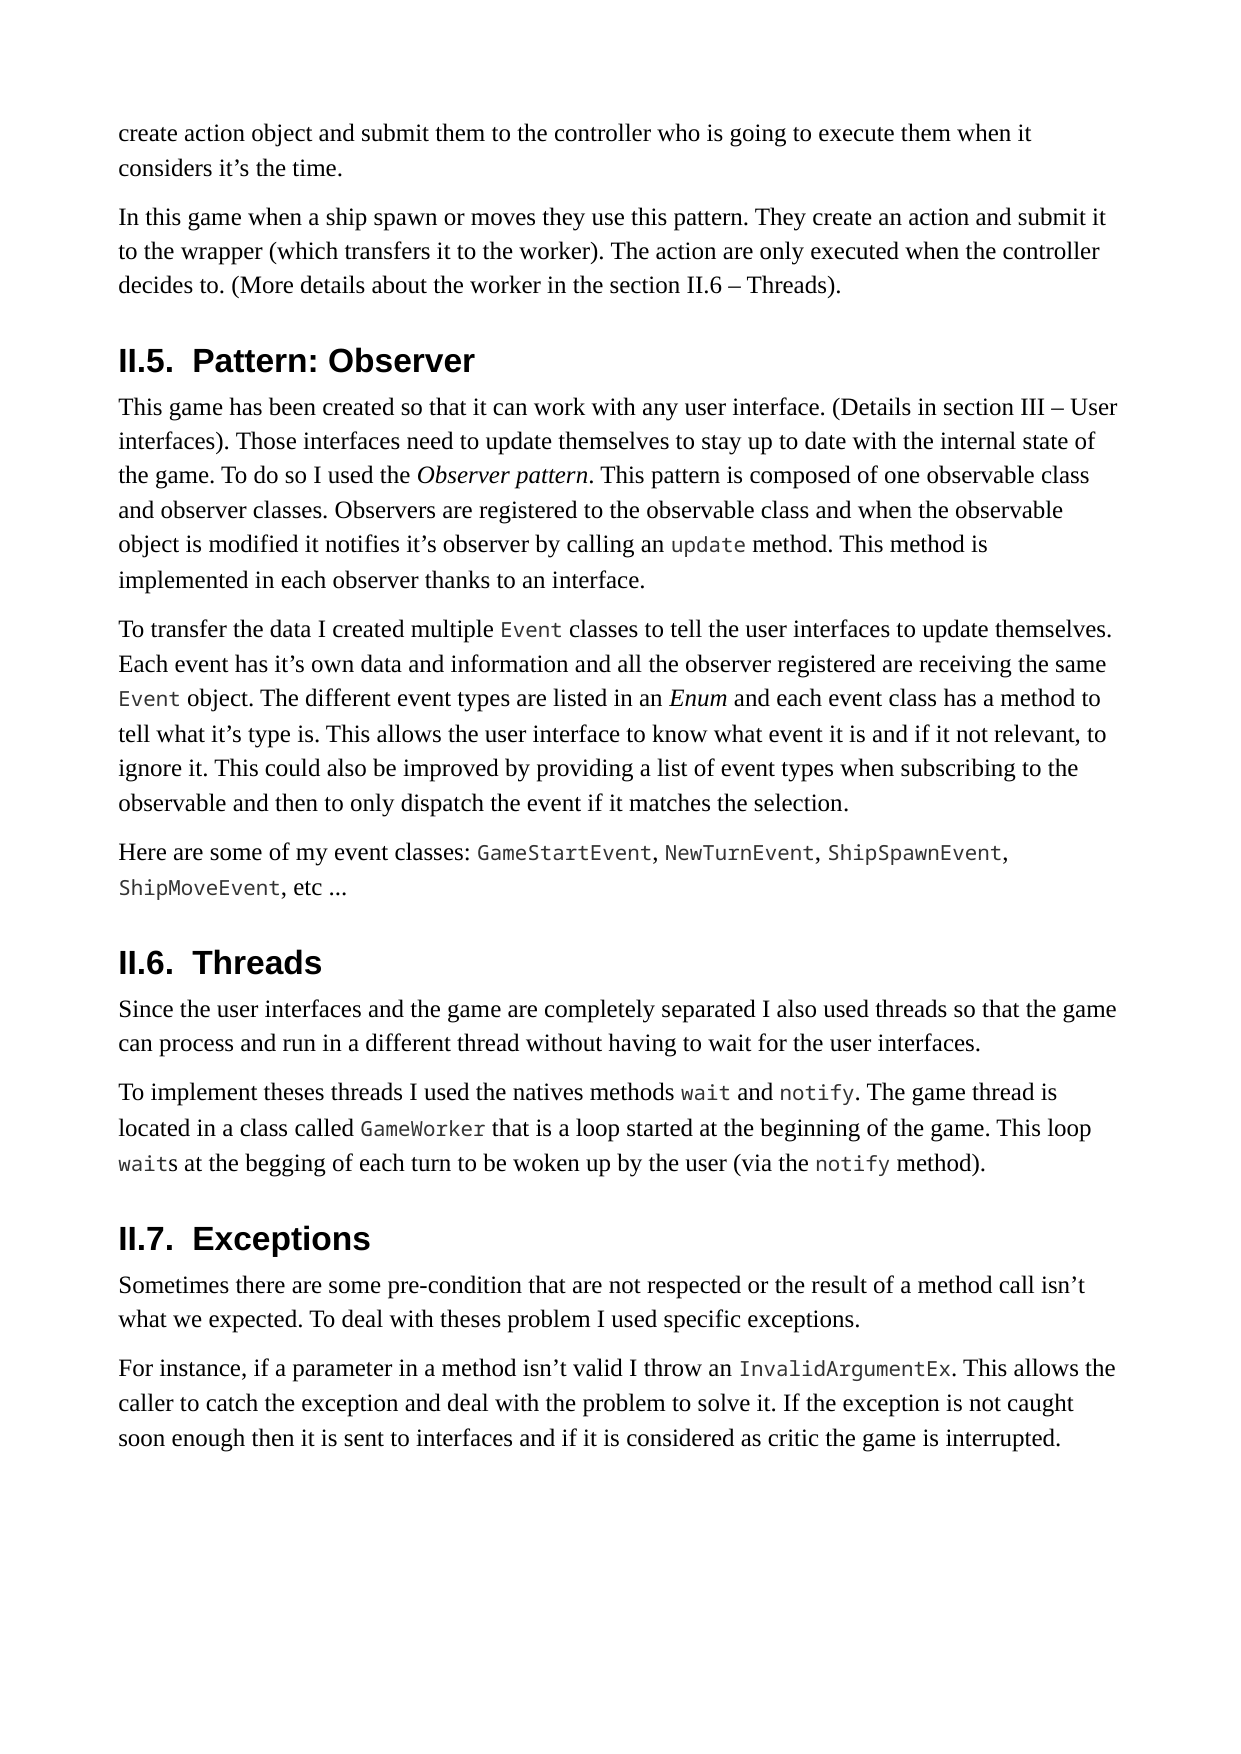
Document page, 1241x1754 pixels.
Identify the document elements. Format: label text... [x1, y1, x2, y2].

text Since the user interfaces and the game are completely separated I also used threads so that the game can process and run in a different thread without having to wait for the user interfaces. [118, 994, 1122, 1057]
subtitle Threads [118, 943, 1122, 981]
text Sometimes there are some pre-condition that are not respected or the result of a method call isn’t what we expected. To deal with theses problem I used specific exceptions. [118, 1270, 1122, 1333]
text In this game when a ship spawn or moves they use this pattern. They create an action and submit it to the wrapper (which transfers it to the worker). The action are only executed when the controller decides to. (More details about the worker in the section II.6 – Threads). [118, 202, 1122, 299]
text To transfer the data I created multiple Event classes to tell the user interfaces to update themselves. Each event has it’s own data and information and all the observer registered are receiving the same Event object. The different event types are listed in an Enum and each event class has a method to tell what it’s type is. This allows the user interface to know what event it is and if it not relevant, to ignore it. This could also be improved by providing a list of event types when subscribing to the observable and then to only dispatch the event if it matches the selection. [118, 614, 1122, 816]
text This game has been created so that it can work with any user interface. (Details in section III – User interfaces). Those interfaces need to update themselves to stay up to date with the internal state of the game. To do so I used the Observer pattern. This pattern is composed of one observable class and observer classes. Observers are registered to the observable class and when the observable object is modified it notifies it’s observer by calling an update method. This method is implemented in each observer thanks to an interface. [118, 392, 1122, 593]
subtitle Pattern: Observer [118, 341, 1122, 379]
text For instance, if a parameter in a method isn’t valid I throw an InvalidArgumentEx. This allows the caller to catch the exception and deal with the problem to solve it. If the exception is not caught soon enough then it is sent to interfaces and if it is considered as critic the game is interrupted. [118, 1353, 1122, 1452]
text To implement theses threads I used the natives methods wait and notify. The game thread is located in a class called GameWorker that is a loop started at the beginning of the game. This loop waits at the begging of each turn to be woken up by the user (via the notify method). [118, 1077, 1122, 1177]
text Here are some of my event classes: GameStartEvent, NewTurnEvent, ShipSpawnEvent, ShipMoveEvent, etc ... [118, 837, 1122, 901]
text create action object and submit them to the controller who is going to execute them when it considers it’s the time. [118, 118, 1122, 181]
subtitle Exceptions [118, 1218, 1122, 1257]
